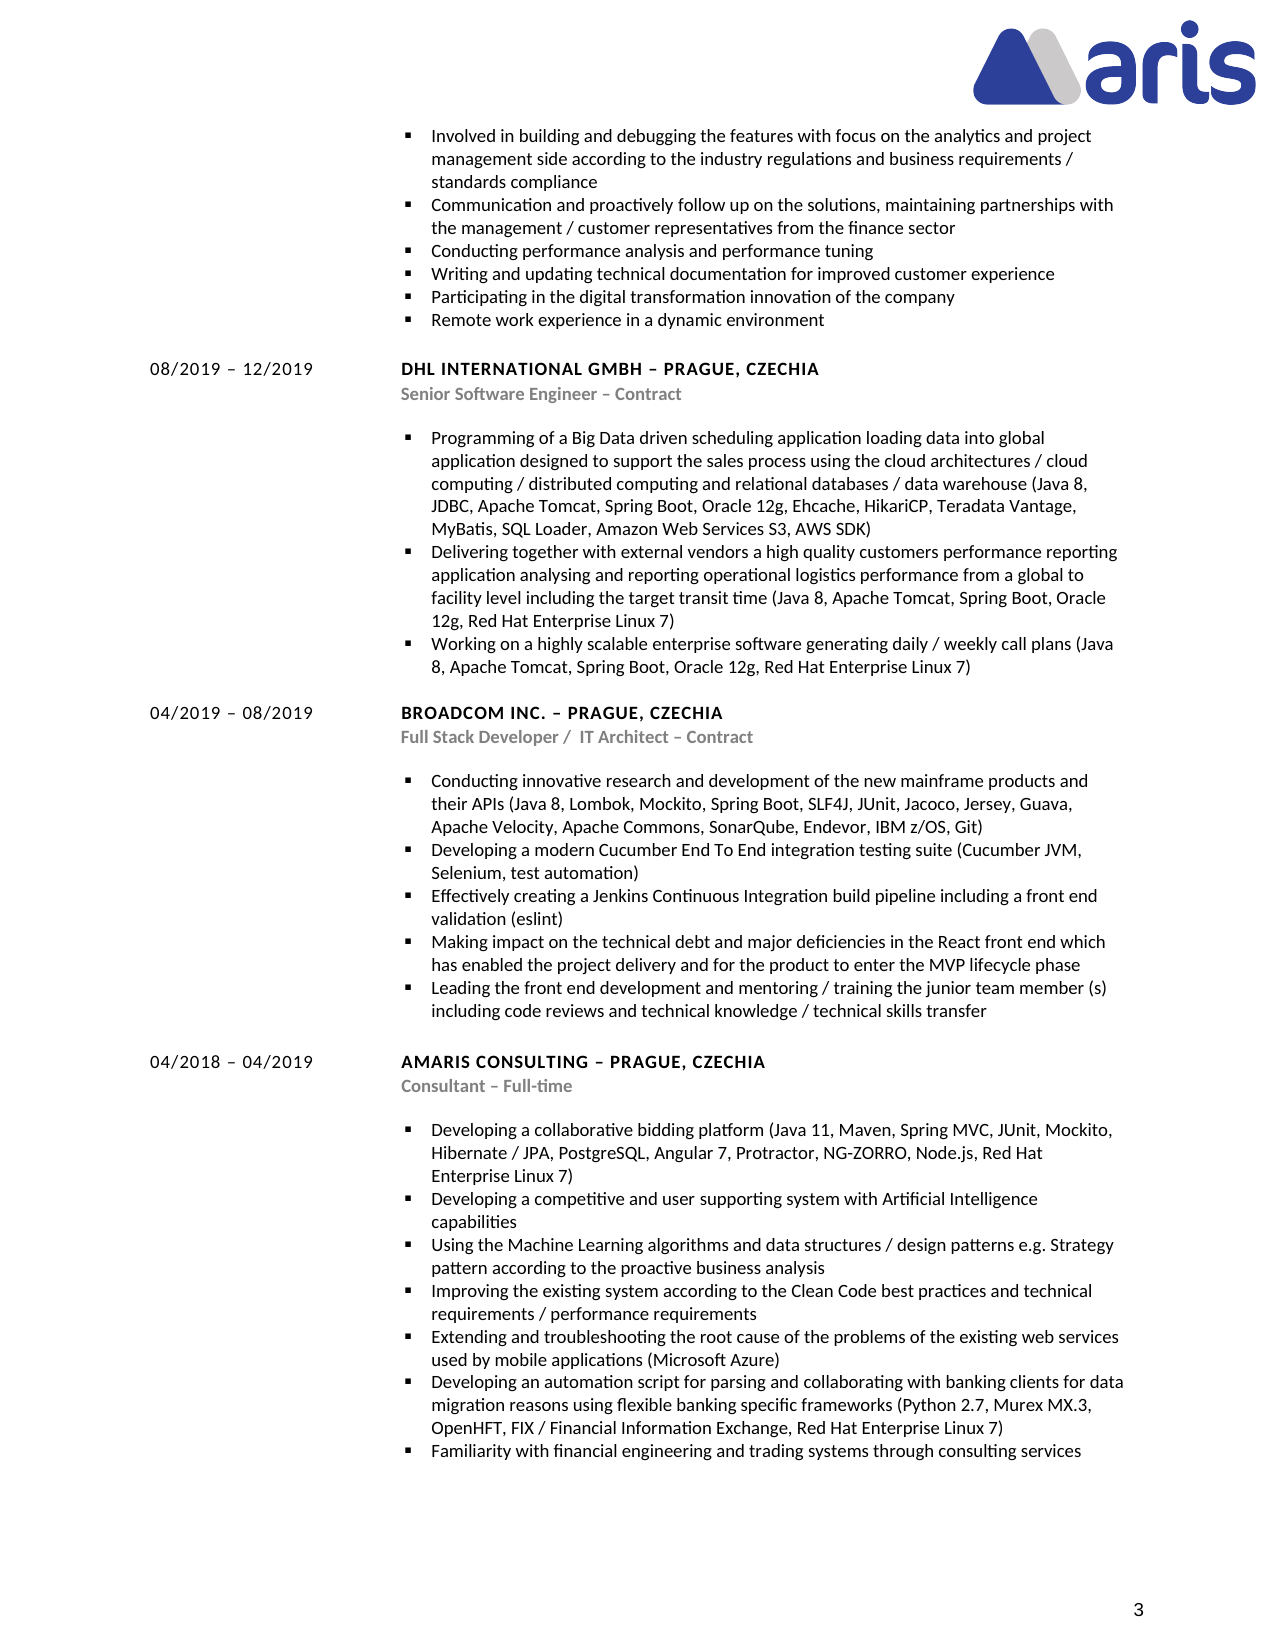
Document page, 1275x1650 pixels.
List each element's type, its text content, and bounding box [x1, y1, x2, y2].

text 04/2018 – 04/2019 Amaris Consulting – Prague, Czechia [150, 1050, 1125, 1073]
list Extending and troubleshooting the root cause of the problems of the existing web services used by mobile applications (Microsoft Azure) [404, 1325, 1125, 1371]
list Developing a modern Cucumber End To End integration testing suite (Cucumber JVM, Selenium, test automation) [404, 838, 1125, 884]
text 04/2019 – 08/2019 Broadcom Inc. – Prague, Czechia [150, 678, 1125, 724]
list Remote work experience in a dynamic environment [404, 308, 1125, 331]
list Conducting innovative research and development of the new mainframe products and their APIs (Java 8, Lombok, Mockito, Spring Boot, SLF4J, JUnit, Jacoco, Jersey, Guava, Apache Velocity, Apache Commons, SonarQube, Endevor, IBM z/OS, Git) [404, 770, 1125, 838]
list Writing and updating technical documentation for improved customer experience [404, 262, 1125, 285]
text Senior Software Engineer – Contract [150, 380, 1125, 405]
list Participating in the digital transformation innovation of the company [404, 285, 1125, 308]
list Familiarity with financial engineering and trading systems through consulting services [404, 1439, 1125, 1462]
list Leading the front end development and mentoring / training the junior team member (s) including code reviews and technical knowledge / technical skills transfer [404, 976, 1125, 1022]
list Developing a collaborative bidding platform (Java 11, Maven, Spring MVC, JUnit, Mockito, Hibernate / JPA, PostgreSQL, Angular 7, Protractor, NG-ZORRO, Node.js, Red Hat Enterprise Linux 7) [404, 1118, 1125, 1187]
list Programming of a Big Data driven scheduling application loading data into global application designed to support the sales process using the cloud architectures / cloud computing / distributed computing and relational databases / data warehouse (Java 8, JDBC, Apache Tomcat, Spring Boot, Oracle 12g, Ehcache, HikariCP, Teradata Vantage, MyBatis, SQL Loader, Amazon Web Services S3, AWS SDK) [404, 426, 1125, 541]
text Full Stack Developer / IT Architect – Contract [150, 724, 1125, 749]
list Developing a competitive and user supporting system with Artificial Intelligence capabilities [404, 1187, 1125, 1233]
list Developing an automation script for parsing and collaborating with banking clients for data migration reasons using flexible banking specific frameworks (Python 2.7, Murex MX.3, OpenHFT, FIX / Financial Information Exchange, Red Hat Enterprise Linux 7) [404, 1371, 1125, 1439]
list Working on a highly scalable enterprise software generating daily / weekly call plans (Java 8, Apache Tomcat, Spring Boot, Oracle 12g, Red Hat Enterprise Linux 7) [404, 632, 1125, 678]
list Conducting performance analysis and performance tuning [404, 239, 1125, 262]
text Consultant – Full-time [150, 1073, 1125, 1098]
list Using the Machine Learning algorithms and data structures / design patterns e.g. Strategy pattern according to the proactive business analysis [404, 1233, 1125, 1279]
text 08/2019 – 12/2019 DHL International GmbH – Prague, Czechia [150, 357, 1125, 380]
list Making impact on the technical debt and major deficiencies in the React front end which has enabled the project delivery and for the product to enter the MVP lifecycle phase [404, 930, 1125, 976]
list Delivering together with external vendors a high quality customers performance reporting application analysing and reporting operational logistics performance from a global to facility level including the target transit time (Java 8, Apache Tomcat, Spring Boot, Oracle 12g, Red Hat Enterprise Linux 7) [404, 541, 1125, 632]
picture [973, 20, 1256, 105]
list Improving the existing system according to the Clean Code best practices and technical requirements / performance requirements [404, 1279, 1125, 1325]
list Involved in building and debugging the features with focus on the analytics and project management side according to the industry regulations and business requirements / standards compliance [404, 124, 1125, 193]
list Effectively creating a Jenkins Continuous Integration build pipeline including a front end validation (eslint) [404, 884, 1125, 930]
list Communication and proactively follow up on the solutions, maintaining partnerships with the management / customer representatives from the finance sector [404, 193, 1125, 239]
